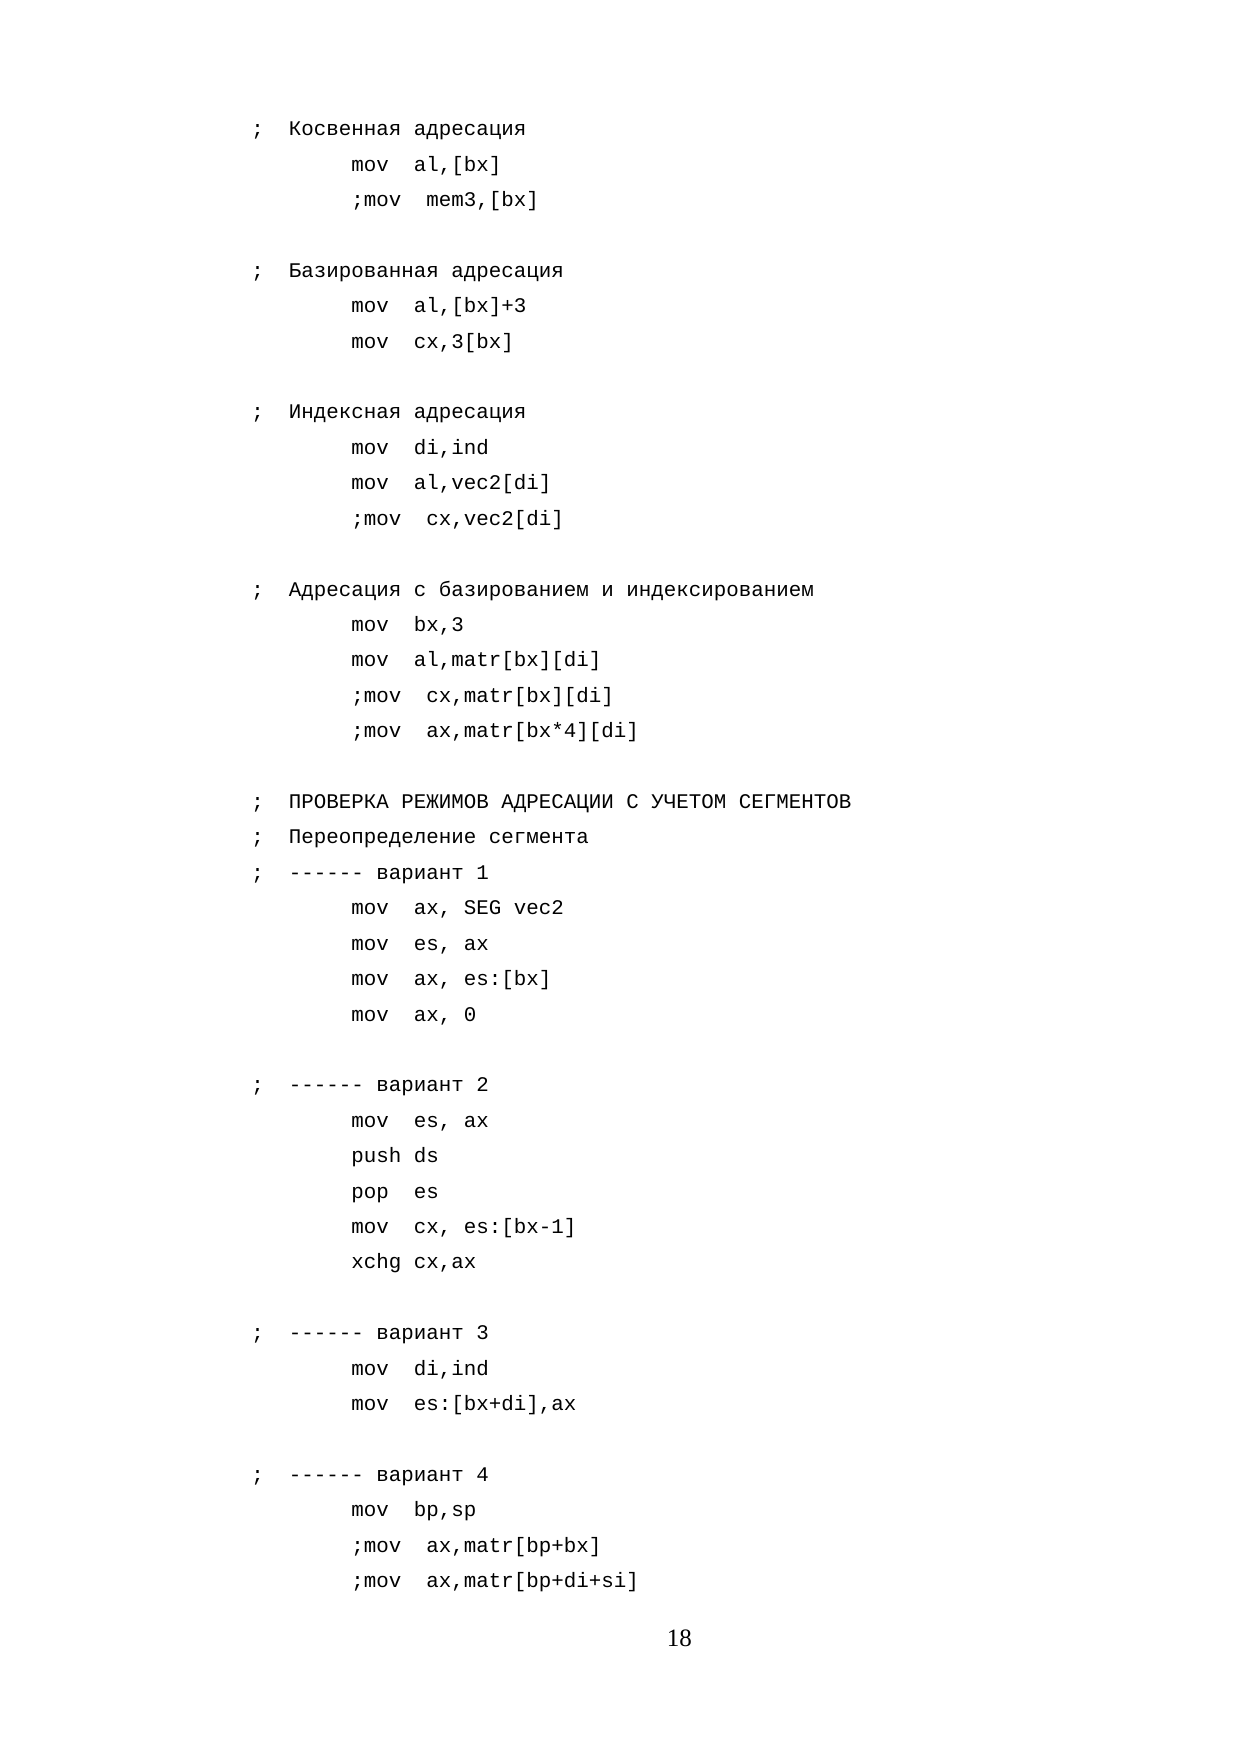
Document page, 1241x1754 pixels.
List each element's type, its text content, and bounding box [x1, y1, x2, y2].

text mov cx,3[bx] [177, 331, 1181, 354]
text ;mov cx,matr[bx][di] [177, 685, 1181, 708]
text pop es [177, 1181, 1181, 1204]
text ;mov mem3,[bx] [177, 189, 1181, 213]
text ; ПРОВЕРКА РЕЖИМОВ АДРЕСАЦИИ С УЧЕТОМ СЕГМЕНТОВ [177, 791, 1181, 815]
text mov ax, SEG vec2 [177, 897, 1181, 921]
text mov es:[bx+di],ax [177, 1393, 1181, 1417]
text ; Переопределение сегмента [177, 826, 1181, 850]
text ; Адресация с базированием и индексированием [177, 578, 1181, 602]
text ; Индексная адресация [177, 401, 1181, 425]
text mov al,matr[bx][di] [177, 649, 1181, 673]
text ;mov ax,matr[bp+bx] [177, 1535, 1181, 1558]
text ;mov ax,matr[bp+di+si] [177, 1570, 1181, 1594]
text mov al,vec2[di] [177, 472, 1181, 496]
text xchg cx,ax [177, 1251, 1181, 1275]
text mov ax, 0 [177, 1003, 1181, 1027]
text mov cx, es:[bx-1] [177, 1216, 1181, 1240]
text mov al,[bx]+3 [177, 295, 1181, 319]
text mov di,ind [177, 437, 1181, 461]
text mov bx,3 [177, 614, 1181, 638]
text ;mov cx,vec2[di] [177, 508, 1181, 531]
text ; ------ вариант 2 [177, 1074, 1181, 1098]
text mov es, ax [177, 933, 1181, 956]
text mov es, ax [177, 1110, 1181, 1133]
text push ds [177, 1145, 1181, 1169]
text ; ------ вариант 1 [177, 862, 1181, 886]
text ; ------ вариант 3 [177, 1322, 1181, 1346]
text ; Базированная адресация [177, 260, 1181, 283]
text mov di,ind [177, 1358, 1181, 1381]
text ; ------ вариант 4 [177, 1464, 1181, 1488]
text mov ax, es:[bx] [177, 968, 1181, 992]
text mov al,[bx] [177, 153, 1181, 177]
text ;mov ax,matr[bx*4][di] [177, 720, 1181, 744]
text ; Косвенная адресация [177, 118, 1181, 142]
text mov bp,sp [177, 1499, 1181, 1523]
